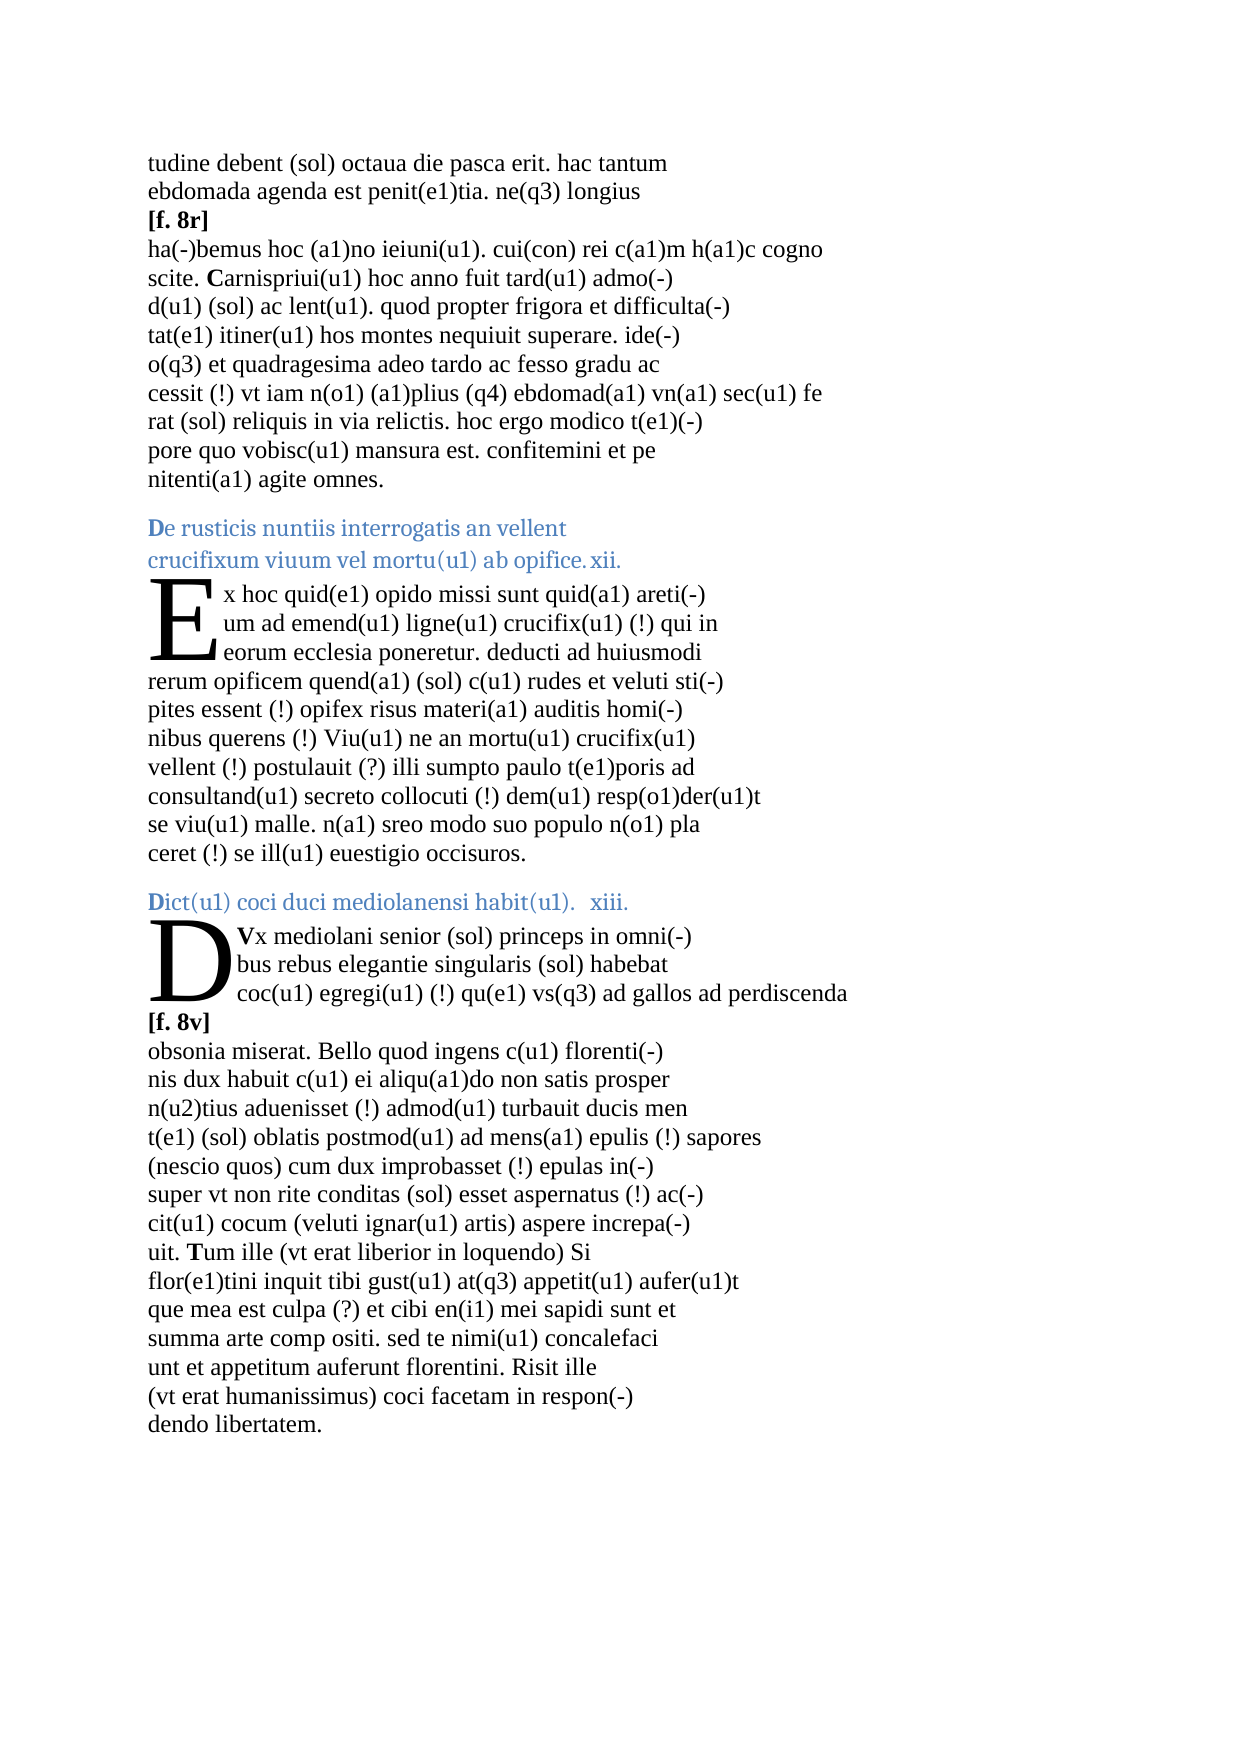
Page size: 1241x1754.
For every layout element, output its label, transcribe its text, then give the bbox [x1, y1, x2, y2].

text Ex hoc quid(e1) opido missi sunt quid(a1) areti(-) um ad emend(u1) ligne(u1) crucifix(u1) (!) qui in eorum ecclesia poneretur. deducti ad huiusmodi rerum opificem quend(a1) (sol) c(u1) rudes et veluti sti(-) pites essent (!) opifex risus materi(a1) auditis homi(-) nibus querens (!) Viu(u1) ne an mortu(u1) crucifix(u1) vellent (!) postulauit (?) illi sumpto paulo t(e1)poris ad consultand(u1) secreto collocuti (!) dem(u1) resp(o1)der(u1)t se viu(u1) malle. n(a1) sreo modo suo populo n(o1) pla ceret (!) se ill(u1) euestigio occisuros. [148, 579, 1093, 867]
subtitle De rusticis nuntiis interrogatis an vellent crucifixum viuum vel mortu(u1) ab opifice. xii. [148, 513, 1093, 575]
text tudine debent (sol) octaua die pasca erit. hac tantum ebdomada agenda est penit(e1)tia. ne(q3) longius [f. 8r] ha(-)bemus hoc (a1)no ieiuni(u1). cui(con) rei c(a1)m h(a1)c cogno scite. Carnispriui(u1) hoc anno fuit tard(u1) admo(-) d(u1) (sol) ac lent(u1). quod propter frigora et difficulta(-) tat(e1) itiner(u1) hos montes nequiuit superare. ide(-) o(q3) et quadragesima adeo tardo ac fesso gradu ac cessit (!) vt iam n(o1) (a1)plius (q4) ebdomad(a1) vn(a1) sec(u1) fe rat (sol) reliquis in via relictis. hoc ergo modico t(e1)(-) pore quo vobisc(u1) mansura est. confitemini et pe nitenti(a1) agite omnes. [148, 148, 1093, 493]
text DVx mediolani senior (sol) princeps in omni(-) bus rebus elegantie singularis (sol) habebat coc(u1) egregi(u1) (!) qu(e1) vs(q3) ad gallos ad perdiscenda [f. 8v] obsonia miserat. Bello quod ingens c(u1) florenti(-) nis dux habuit c(u1) ei aliqu(a1)do non satis prosper n(u2)tius aduenisset (!) admod(u1) turbauit ducis men t(e1) (sol) oblatis postmod(u1) ad mens(a1) epulis (!) sapores (nescio quos) cum dux improbasset (!) epulas in(-) super vt non rite conditas (sol) esset aspernatus (!) ac(-) cit(u1) cocum (veluti ignar(u1) artis) aspere increpa(-) uit. Tum ille (vt erat liberior in loquendo) Si flor(e1)tini inquit tibi gust(u1) at(q3) appetit(u1) aufer(u1)t que mea est culpa (?) et cibi en(i1) mei sapidi sunt et summa arte comp ositi. sed te nimi(u1) concalefaci unt et appetitum auferunt florentini. Risit ille (vt erat humanissimus) coci facetam in respon(-) dendo libertatem. [148, 921, 1093, 1438]
subtitle Dict(u1) coci duci mediolanensi habit(u1). xiii. [148, 888, 1093, 917]
